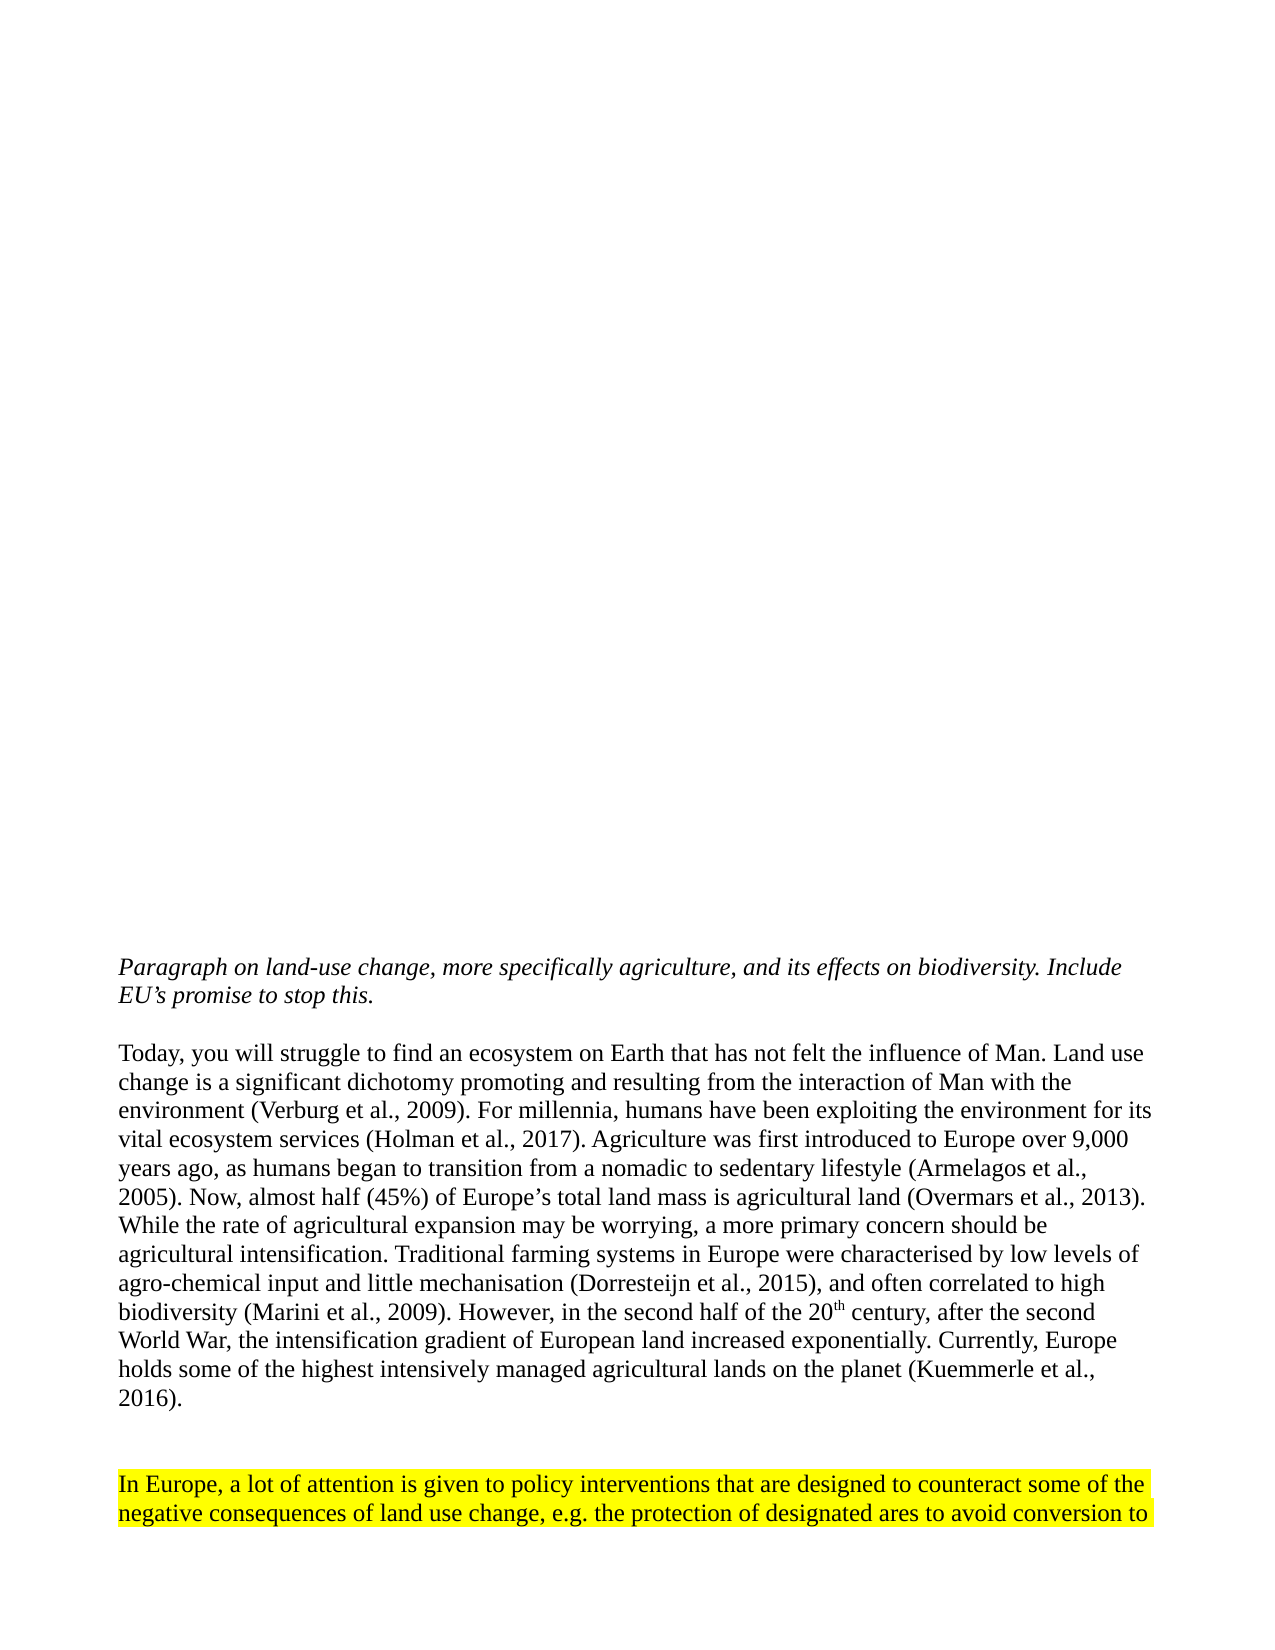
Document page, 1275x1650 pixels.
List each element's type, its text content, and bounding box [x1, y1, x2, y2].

text Today, you will struggle to find an ecosystem on Earth that has not felt the influence of Man. Land use change is a significant dichotomy promoting and resulting from the interaction of Man with the environment (Verburg et al., 2009). For millennia, humans have been exploiting the environment for its vital ecosystem services (Holman et al., 2017). Agriculture was first introduced to Europe over 9,000 years ago, as humans began to transition from a nomadic to sedentary lifestyle (Armelagos et al., 2005). Now, almost half (45%) of Europe’s total land mass is agricultural land (Overmars et al., 2013). While the rate of agricultural expansion may be worrying, a more primary concern should be agricultural intensification. Traditional farming systems in Europe were characterised by low levels of agro-chemical input and little mechanisation (Dorresteijn et al., 2015), and often correlated to high biodiversity (Marini et al., 2009). However, in the second half of the 20th century, after the second World War, the intensification gradient of European land increased exponentially. Currently, Europe holds some of the highest intensively managed agricultural lands on the planet (Kuemmerle et al., 2016). [118, 1038, 1157, 1412]
text In Europe, a lot of attention is given to policy interventions that are designed to counteract some of the negative consequences of land use change, e.g. the protection of designated ares to avoid conversion to [118, 1469, 1157, 1527]
text Paragraph on land-use change, more specifically agriculture, and its effects on biodiversity. Include EU’s promise to stop this. [118, 952, 1157, 1009]
